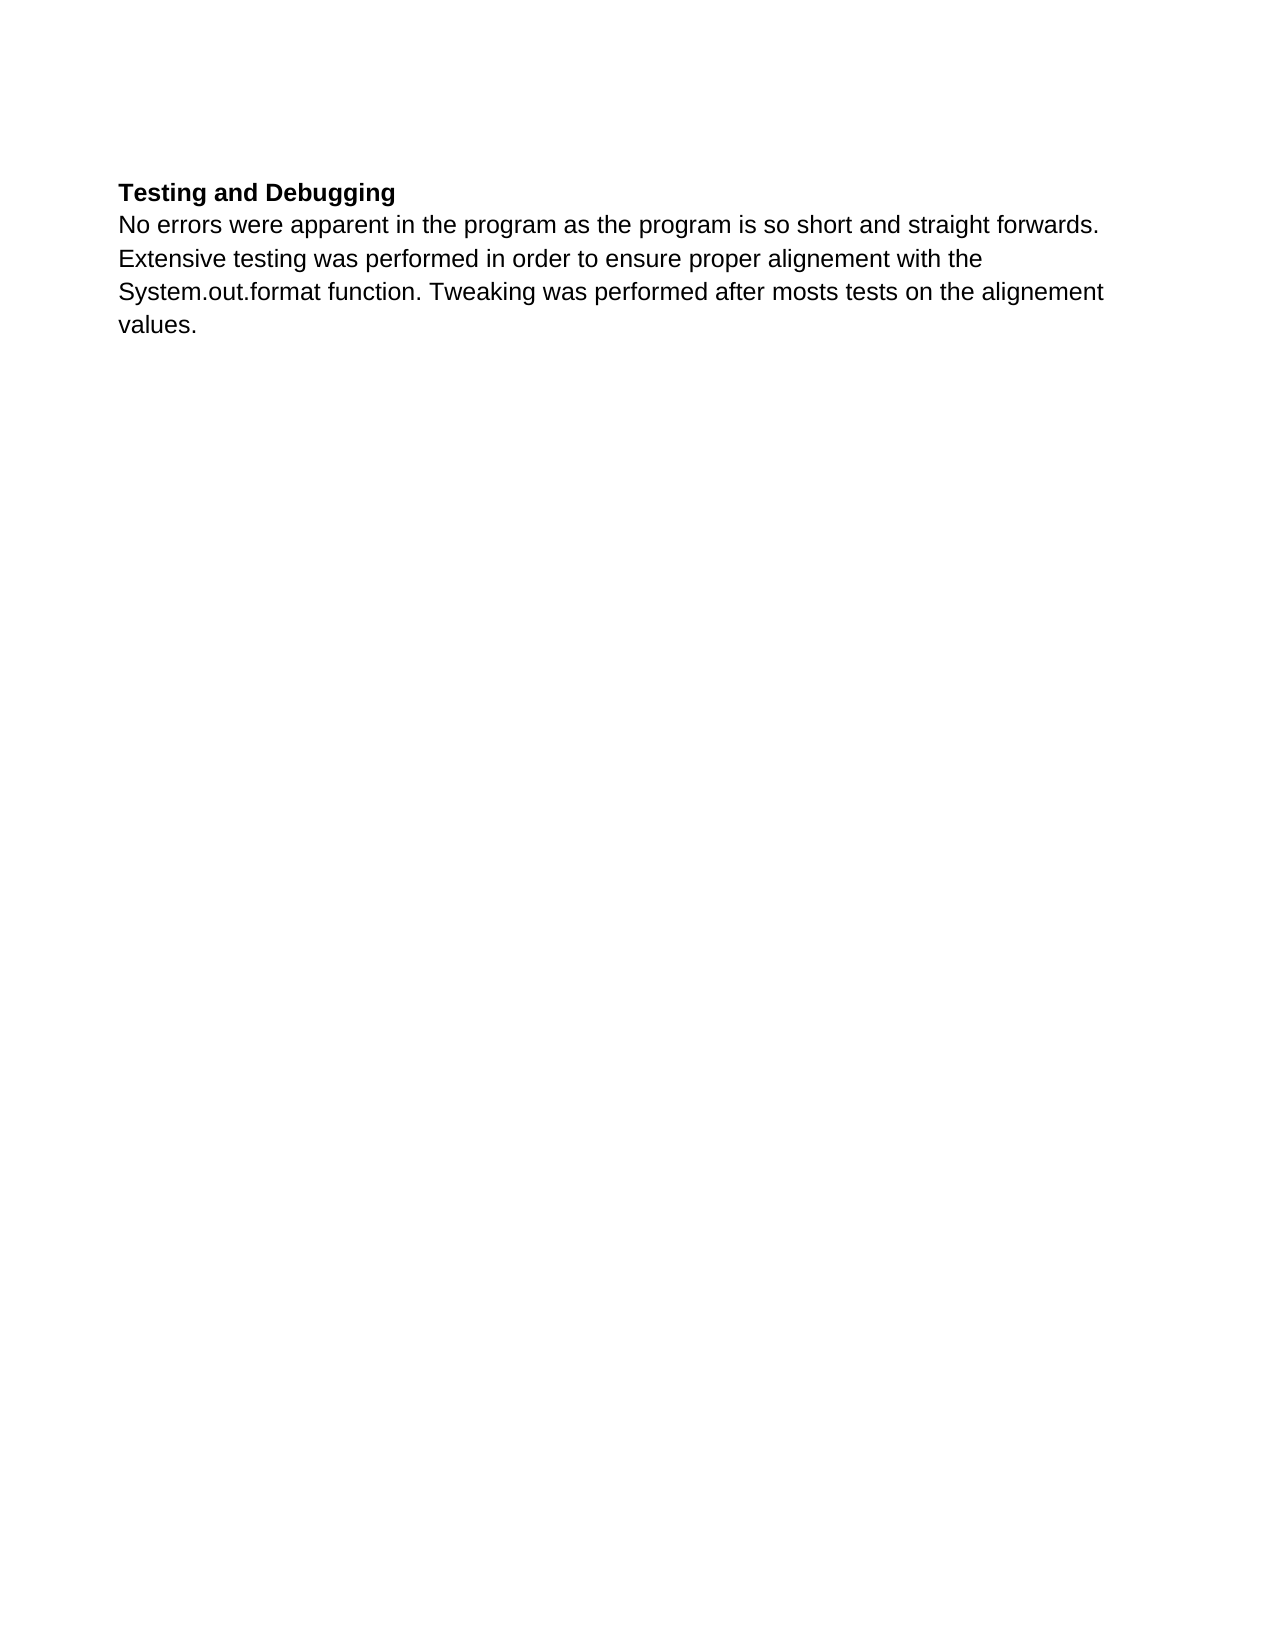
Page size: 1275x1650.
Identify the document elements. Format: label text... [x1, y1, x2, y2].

text No errors were apparent in the program as the program is so short and straight forwards. [118, 211, 1157, 239]
text Extensive testing was performed in order to ensure proper alignement with the System.out.format function. Tweaking was performed after mosts tests on the alignement values. [118, 243, 1157, 338]
text Testing and Debugging [118, 177, 1157, 206]
